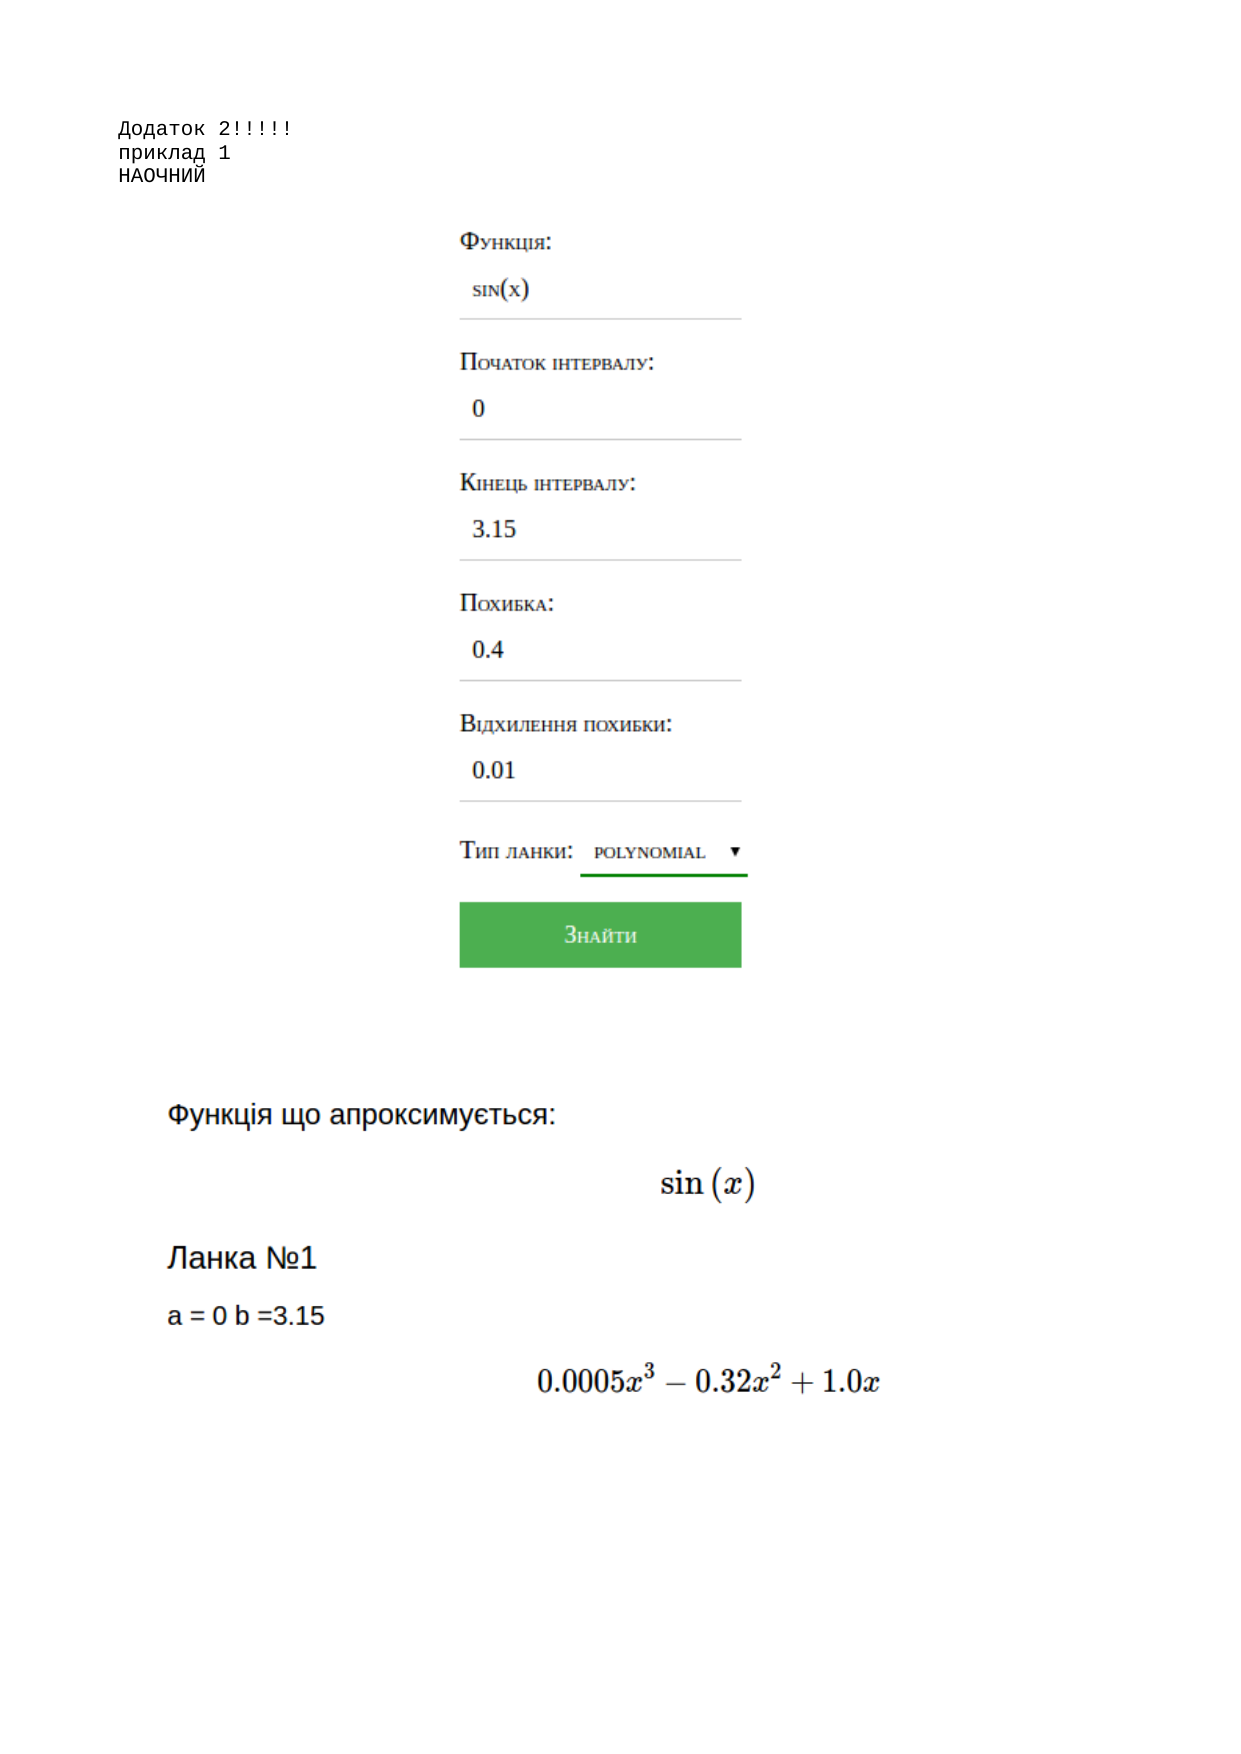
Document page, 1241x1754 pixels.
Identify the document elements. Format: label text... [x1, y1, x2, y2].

text Додаток 2!!!!! приклад 1 НАОЧНИЙ [118, 118, 1122, 189]
picture [123, 1087, 1128, 1432]
picture [424, 212, 817, 990]
